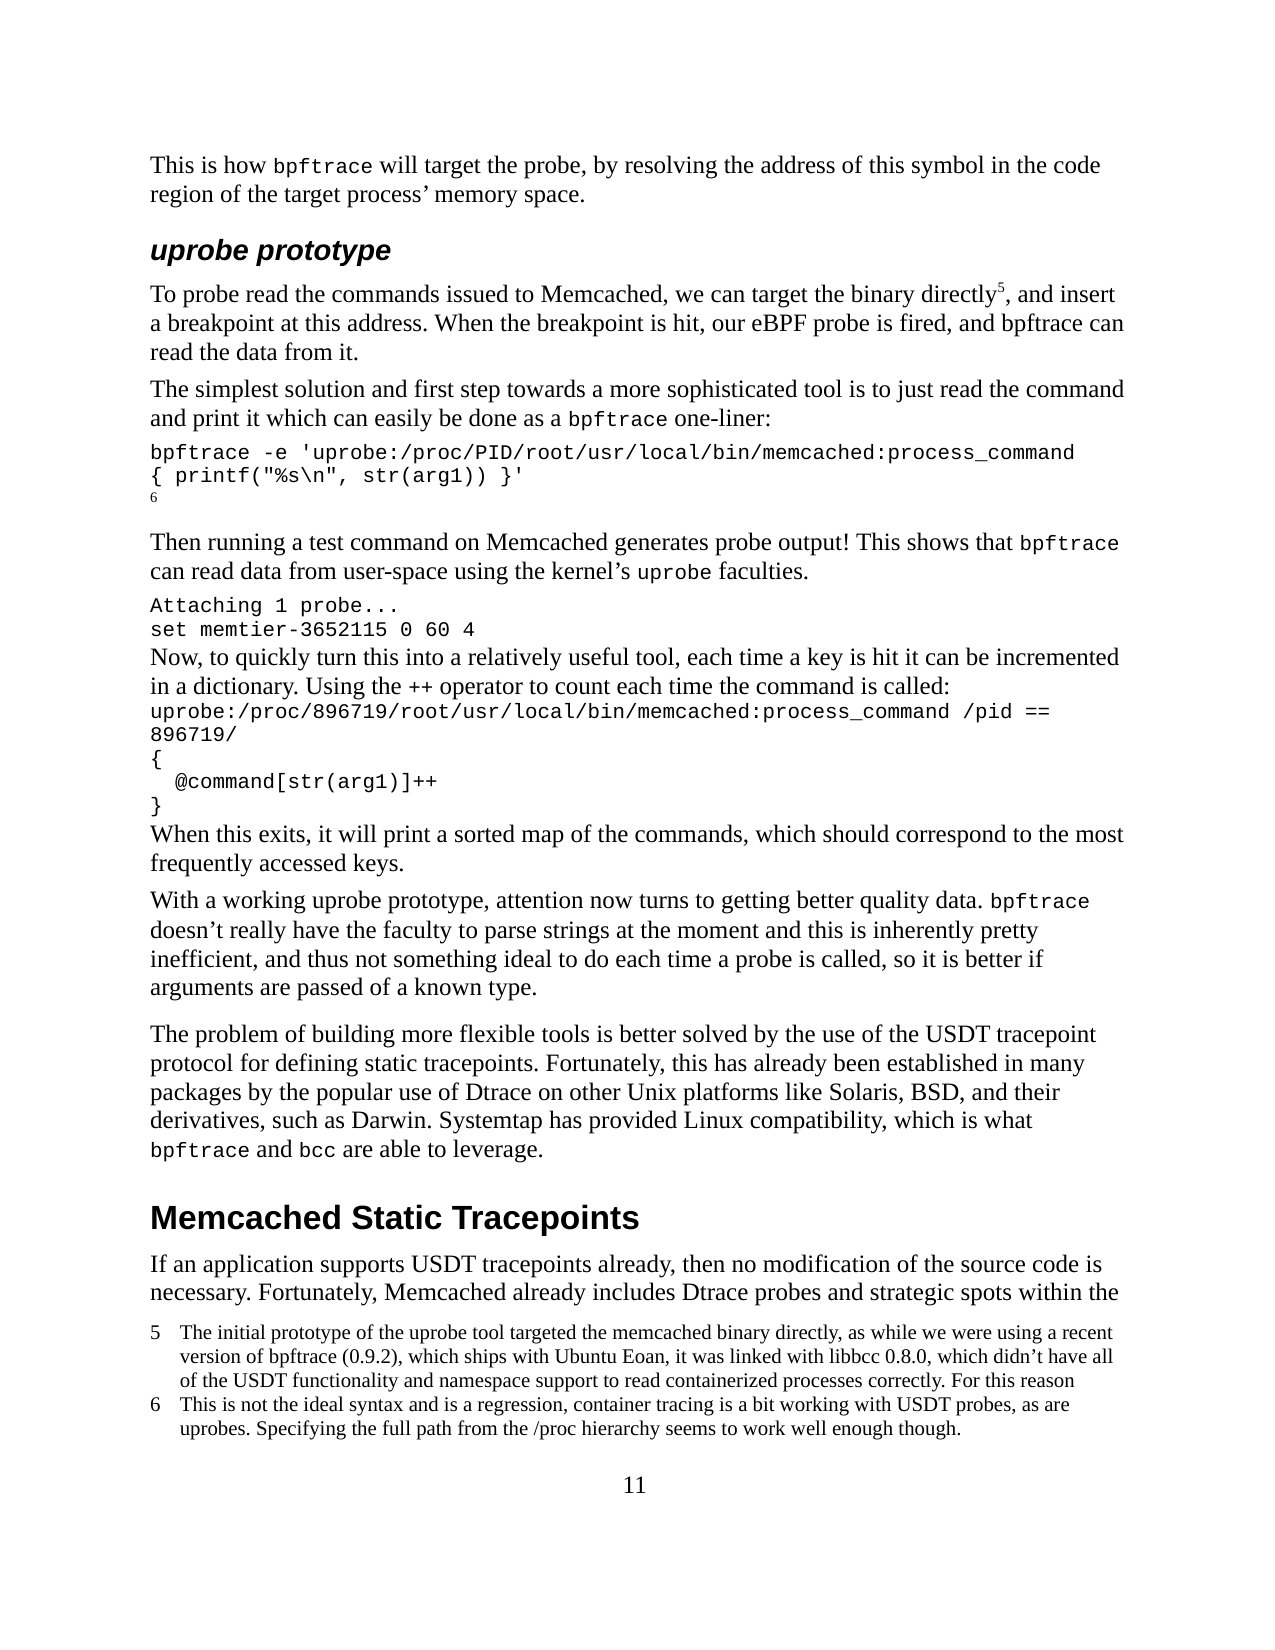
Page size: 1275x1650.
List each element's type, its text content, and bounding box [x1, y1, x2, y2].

text To probe read the commands issued to Memcached, we can target the binary directly, and insert a breakpoint at this address. When the breakpoint is hit, our eBPF probe is fired, and bpftrace can read the data from it. [150, 279, 1125, 366]
text The problem of building more flexible tools is better solved by the use of the USDT tracepoint protocol for defining static tracepoints. Fortunately, this has already been established in many packages by the popular use of Dtrace on other Unix platforms like Solaris, BSD, and their derivatives, such as Darwin. Systemtap has provided Linux compatibility, which is what bpftrace and bcc are able to leverage. [150, 1019, 1125, 1164]
text The simplest solution and first step towards a more sophisticated tool is to just read the command and print it which can easily be done as a bpftrace one-liner: [150, 374, 1125, 433]
text Then running a test command on Memcached generates probe output! This shows that bpftrace can read data from user-space using the kernel’s uprobe faculties. [150, 527, 1125, 586]
text When this exits, it will print a sorted map of the commands, which should correspond to the most frequently accessed keys. [150, 819, 1125, 876]
text set memtier-3652115 0 60 4 [150, 619, 1125, 642]
text @command[str(arg1)]++ [150, 772, 1125, 795]
text This is not the ideal syntax and is a regression, container tracing is a bit working with USDT probes, as are uprobes. Specifying the full path from the /proc hierarchy seems to work well enough though. [150, 1392, 1125, 1440]
text uprobe:/proc/896719/root/usr/local/bin/memcached:process_command /pid == 896719/ [150, 701, 1125, 748]
text With a working uprobe prototype, attention now turns to getting better quality data. bpftrace doesn’t really have the faculty to parse strings at the moment and this is inherently pretty inefficient, and thus not something ideal to do each time a probe is called, so it is better if arguments are passed of a known type. [150, 885, 1125, 1001]
text bpftrace -e 'uprobe:/proc/PID/root/usr/local/bin/memcached:process_command { printf("%s\n", str(arg1)) }' [150, 442, 1125, 489]
subtitle uprobe prototype [150, 233, 1125, 267]
text { [150, 748, 1125, 772]
text Attaching 1 probe... [150, 595, 1125, 619]
text Now, to quickly turn this into a relatively useful tool, each time a key is hit it can be incremented in a dictionary. Using the ++ operator to count each time the command is called: [150, 642, 1125, 701]
text This is how bpftrace will target the probe, by resolving the address of this symbol in the code region of the target process’ memory space. [150, 150, 1125, 208]
text The initial prototype of the uprobe tool targeted the memcached binary directly, as while we were using a recent version of bpftrace (0.9.2), which ships with Ubuntu Eoan, it was linked with libbcc 0.8.0, which didn’t have all of the USDT functionality and namespace support to read containerized processes correctly. For this reason [150, 1320, 1125, 1392]
text If an application supports USDT tracepoints already, then no modification of the source code is necessary. Fortunately, Memcached already includes Dtrace probes and strategic spots within the [150, 1249, 1125, 1306]
subtitle Memcached Static Tracepoints [150, 1198, 1125, 1236]
text } [150, 795, 1125, 819]
